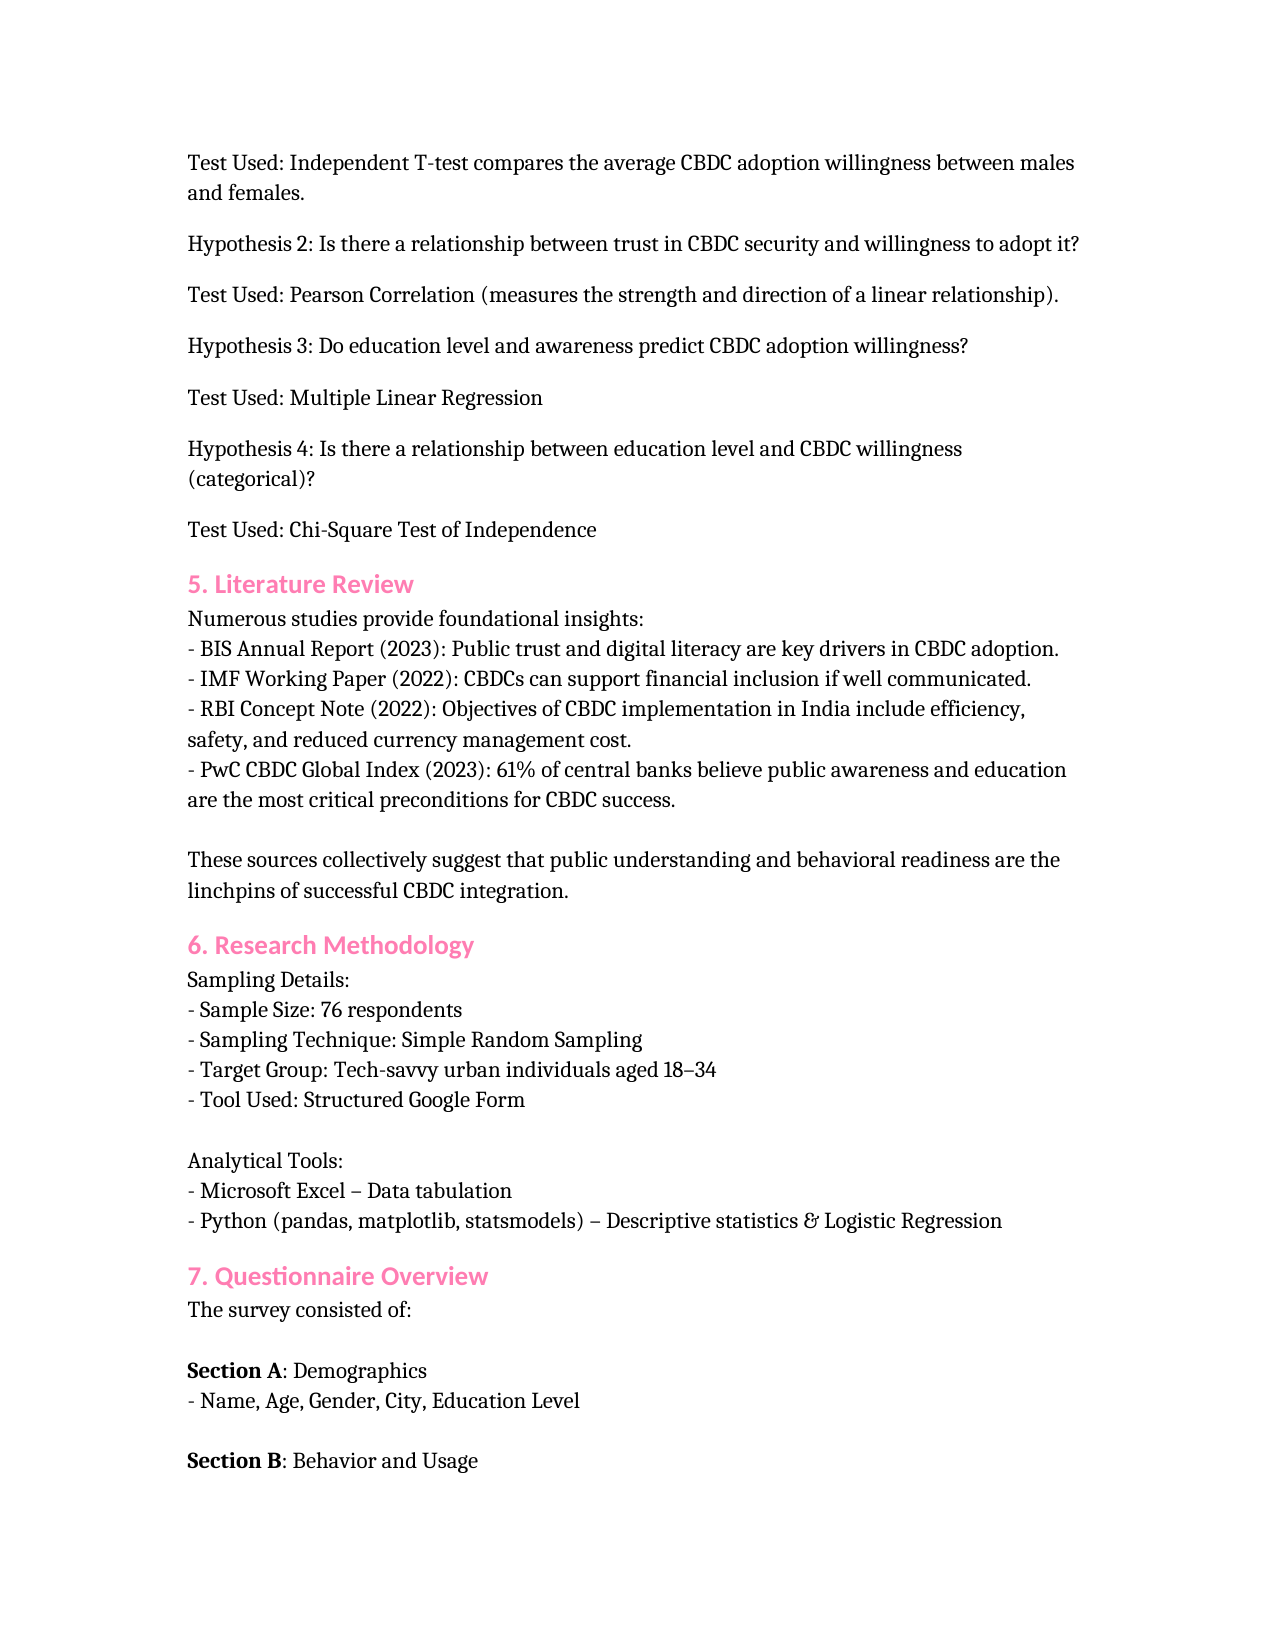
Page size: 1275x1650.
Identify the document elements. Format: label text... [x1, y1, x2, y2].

subtitle 5. Literature Review [187, 568, 1087, 601]
text Hypothesis 2: Is there a relationship between trust in CBDC security and willingness to adopt it? [187, 231, 1087, 258]
text Sampling Details: - Sample Size: 76 respondents - Sampling Technique: Simple Random Sampling - Target Group: Tech-savvy urban individuals aged 18–34 - Tool Used: Structured Google Form Analytical Tools: - Microsoft Excel – Data tabulation - Python (pandas, matplotlib, statsmodels) – Descriptive statistics & Logistic Regression [187, 966, 1087, 1234]
subtitle 7. Questionnaire Overview [187, 1259, 1087, 1292]
text Test Used: Chi-Square Test of Independence [187, 517, 1087, 543]
text Hypothesis 3: Do education level and awareness predict CBDC adoption willingness? [187, 333, 1087, 360]
text The survey consisted of: Section A: Demographics - Name, Age, Gender, City, Education Level Section B: Behavior and Usage [187, 1297, 1087, 1474]
subtitle 6. Research Methodology [187, 928, 1087, 962]
text Test Used: Independent T-test compares the average CBDC adoption willingness between males and females. [187, 150, 1087, 207]
text Numerous studies provide foundational insights: - BIS Annual Report (2023): Public trust and digital literacy are key drivers in CBDC adoption. - IMF Working Paper (2022): CBDCs can support financial inclusion if well communicated. - RBI Concept Note (2022): Objectives of CBDC implementation in India include efficiency, safety, and reduced currency management cost. - PwC CBDC Global Index (2023): 61% of central banks believe public awareness and education are the most critical preconditions for CBDC success. These sources collectively suggest that public understanding and behavioral readiness are the linchpins of successful CBDC integration. [187, 606, 1087, 904]
text Test Used: Multiple Linear Regression [187, 384, 1087, 411]
text Hypothesis 4: Is there a relationship between education level and CBDC willingness (categorical)? [187, 435, 1087, 492]
text Test Used: Pearson Correlation (measures the strength and direction of a linear relationship). [187, 282, 1087, 309]
